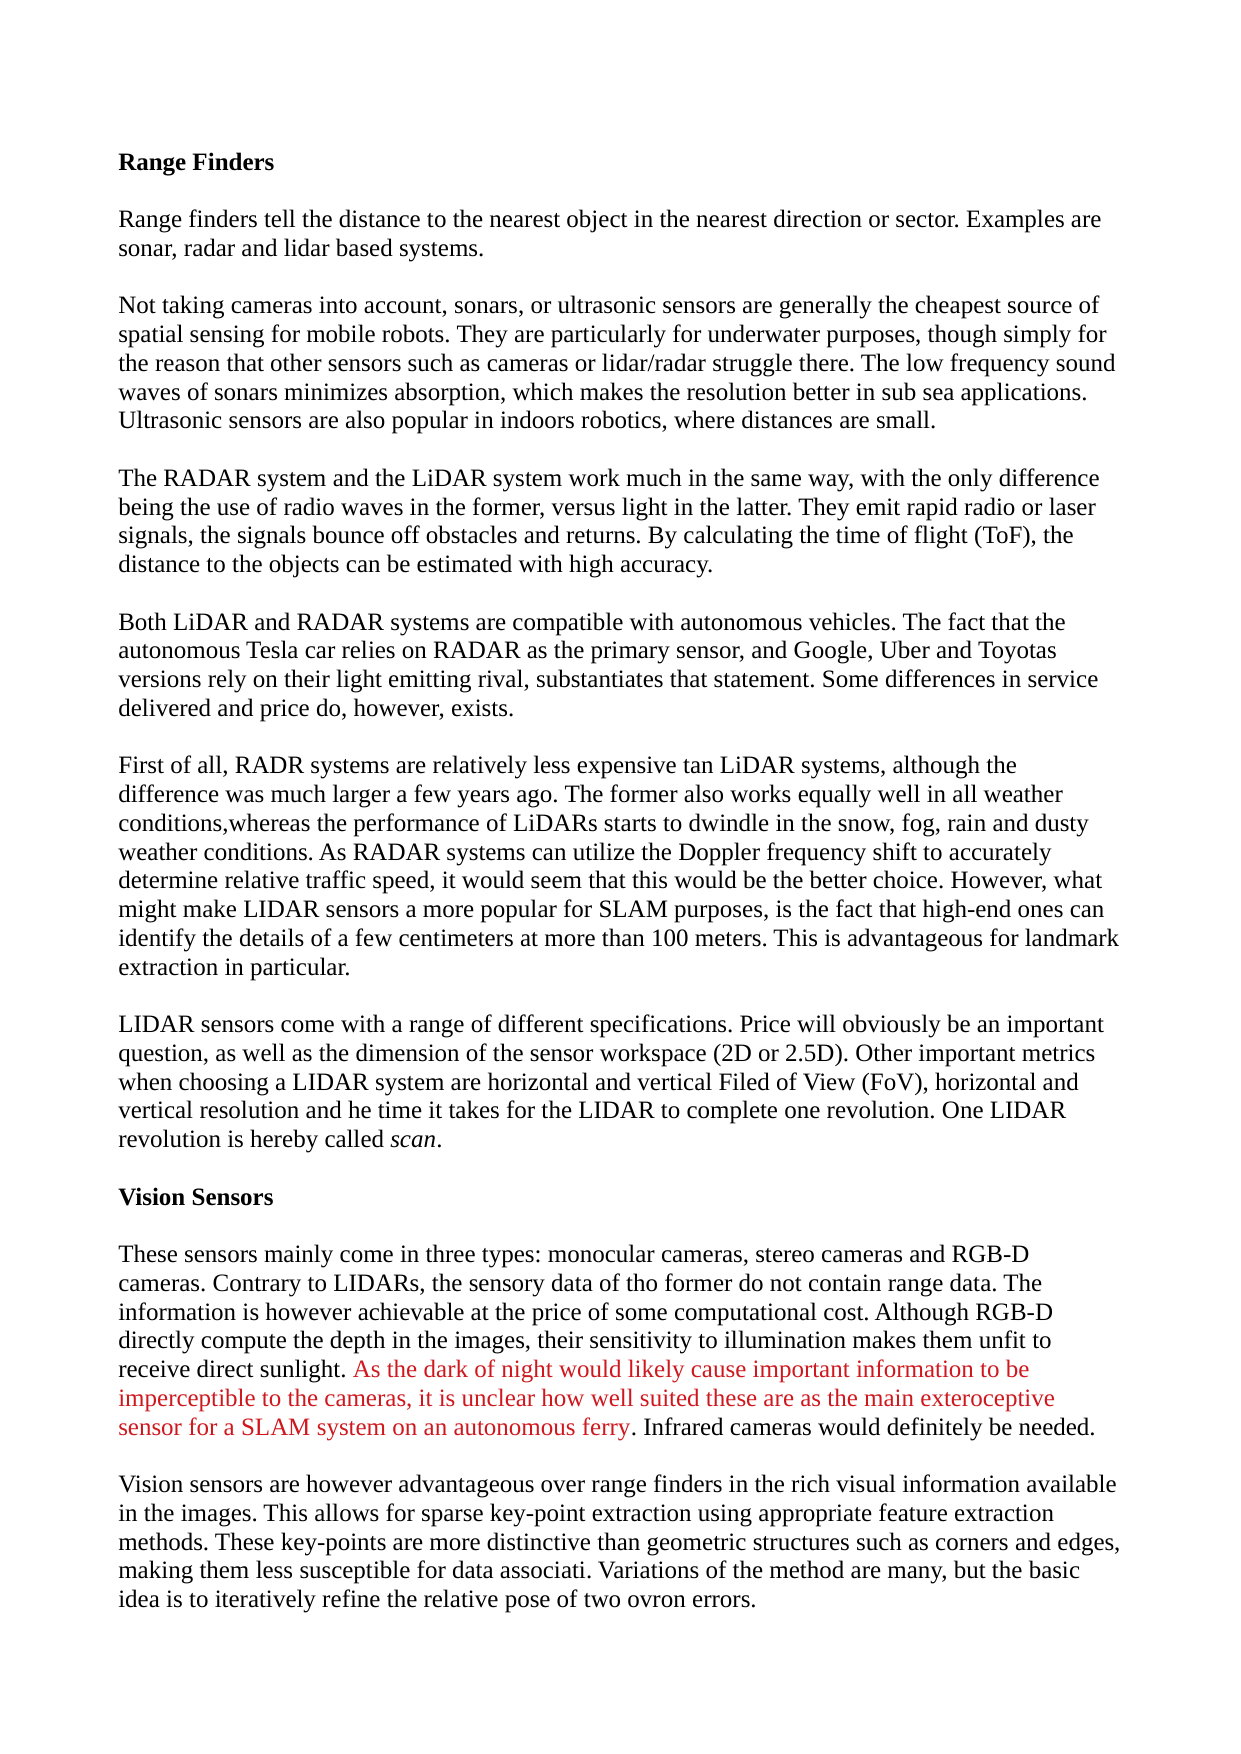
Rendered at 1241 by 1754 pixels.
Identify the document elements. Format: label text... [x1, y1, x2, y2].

text Range Finders [118, 147, 1122, 176]
text The RADAR system and the LiDAR system work much in the same way, with the only difference being the use of radio waves in the former, versus light in the latter. They emit rapid radio or laser signals, the signals bounce off obstacles and returns. By calculating the time of flight (ToF), the distance to the objects can be estimated with high accuracy. [118, 463, 1122, 578]
text Not taking cameras into account, sonars, or ultrasonic sensors are generally the cheapest source of spatial sensing for mobile robots. They are particularly for underwater purposes, though simply for the reason that other sensors such as cameras or lidar/radar struggle there. The low frequency sound waves of sonars minimizes absorption, which makes the resolution better in sub sea applications. Ultrasonic sensors are also popular in indoors robotics, where distances are small. [118, 291, 1122, 434]
text LIDAR sensors come with a range of different specifications. Price will obviously be an important question, as well as the dimension of the sensor workspace (2D or 2.5D). Other important metrics when choosing a LIDAR system are horizontal and vertical Filed of View (FoV), horizontal and vertical resolution and he time it takes for the LIDAR to complete one revolution. One LIDAR revolution is hereby called scan. [118, 1009, 1122, 1153]
text First of all, RADR systems are relatively less expensive tan LiDAR systems, although the difference was much larger a few years ago. The former also works equally well in all weather conditions,whereas the performance of LiDARs starts to dwindle in the snow, fog, rain and dusty weather conditions. As RADAR systems can utilize the Doppler frequency shift to accurately determine relative traffic speed, it would seem that this would be the better choice. However, what might make LIDAR sensors a more popular for SLAM purposes, is the fact that high-end ones can identify the details of a few centimeters at more than 100 meters. This is advantageous for landmark extraction in particular. [118, 751, 1122, 981]
text Vision Sensors [118, 1182, 1122, 1211]
text These sensors mainly come in three types: monocular cameras, stereo cameras and RGB-D cameras. Contrary to LIDARs, the sensory data of tho former do not contain range data. The information is however achievable at the price of some computational cost. Although RGB-D directly compute the depth in the images, their sensitivity to illumination makes them unfit to receive direct sunlight. As the dark of night would likely cause important information to be imperceptible to the cameras, it is unclear how well suited these are as the main exteroceptive sensor for a SLAM system on an autonomous ferry. Infrared cameras would definitely be needed. [118, 1239, 1122, 1441]
text Both LiDAR and RADAR systems are compatible with autonomous vehicles. The fact that the autonomous Tesla car relies on RADAR as the primary sensor, and Google, Uber and Toyotas versions rely on their light emitting rival, substantiates that statement. Some differences in service delivered and price do, however, exists. [118, 607, 1122, 722]
text Vision sensors are however advantageous over range finders in the rich visual information available in the images. This allows for sparse key-point extraction using appropriate feature extraction methods. These key-points are more distinctive than geometric structures such as corners and edges, making them less susceptible for data associati. Variations of the method are many, but the basic idea is to iteratively refine the relative pose of two ovron errors. [118, 1469, 1122, 1613]
text Range finders tell the distance to the nearest object in the nearest direction or sector. Examples are sonar, radar and lidar based systems. [118, 204, 1122, 262]
